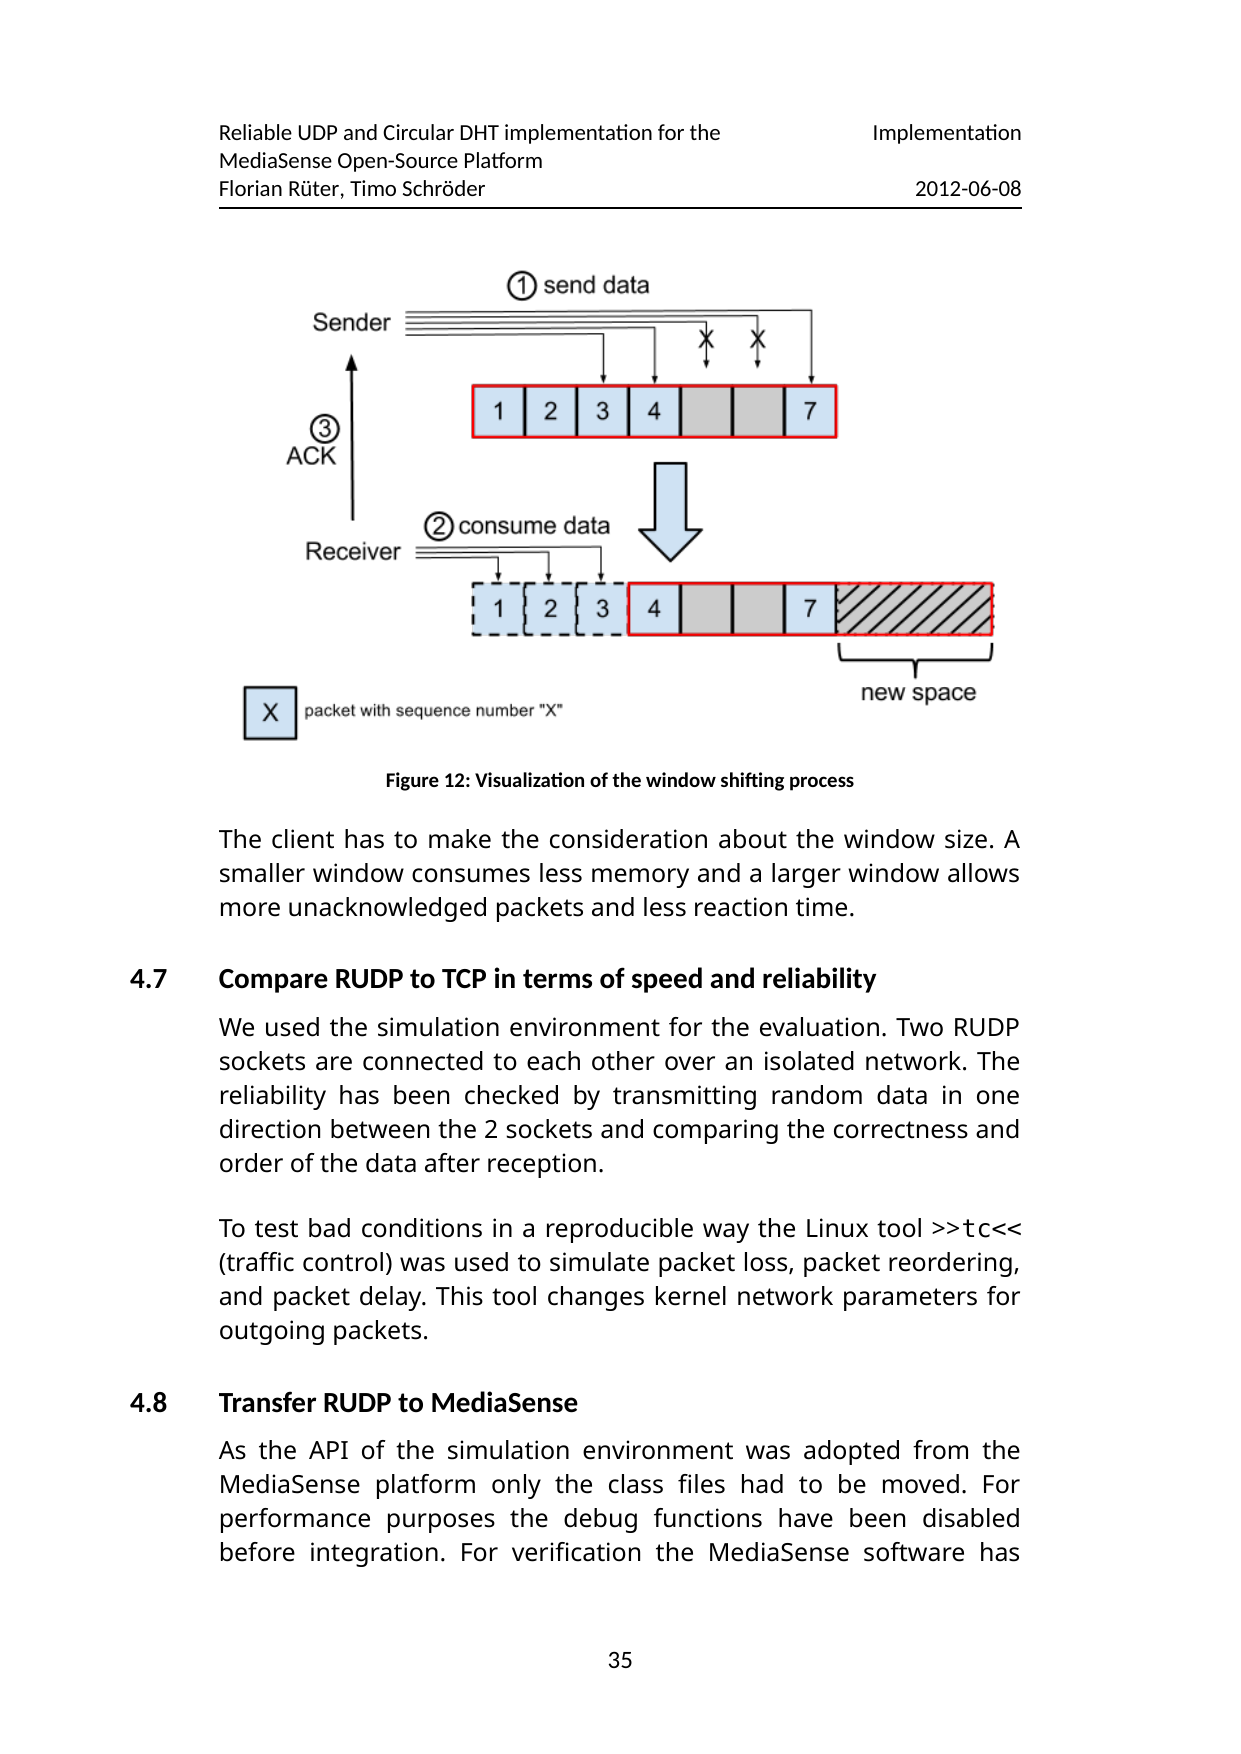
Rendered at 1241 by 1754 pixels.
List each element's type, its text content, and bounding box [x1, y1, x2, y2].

text To test bad conditions in a reproducible way the Linux tool >>tc<< (traffic control) was used to simulate packet loss, packet reordering, and packet delay. This tool changes kernel network parameters for outgoing packets. [218, 1210, 1022, 1347]
picture [218, 250, 1022, 768]
subtitle Compare RUDP to TCP in terms of speed and reliability [130, 961, 1022, 996]
text The client has to make the consideration about the window size. A smaller window consumes less memory and a larger window allows more unacknowledged packets and less reaction time. [218, 793, 1022, 923]
text As the API of the simulation environment was adopted from the MediaSense platform only the class files had to be moved. For performance purposes the debug functions have been disabled before integration. For verification the MediaSense software has [218, 1432, 1022, 1569]
text We used the simulation environment for the evaluation. Two RUDP sockets are connected to each other over an isolated network. The reliability has been checked by transmitting random data in one direction between the 2 sockets and comparing the correctness and order of the data after reception. [218, 1009, 1022, 1179]
text Figure 6: Visualization of the window shifting process [218, 768, 1022, 793]
subtitle Transfer RUDP to MediaSense [130, 1384, 1022, 1419]
text [218, 238, 1022, 250]
